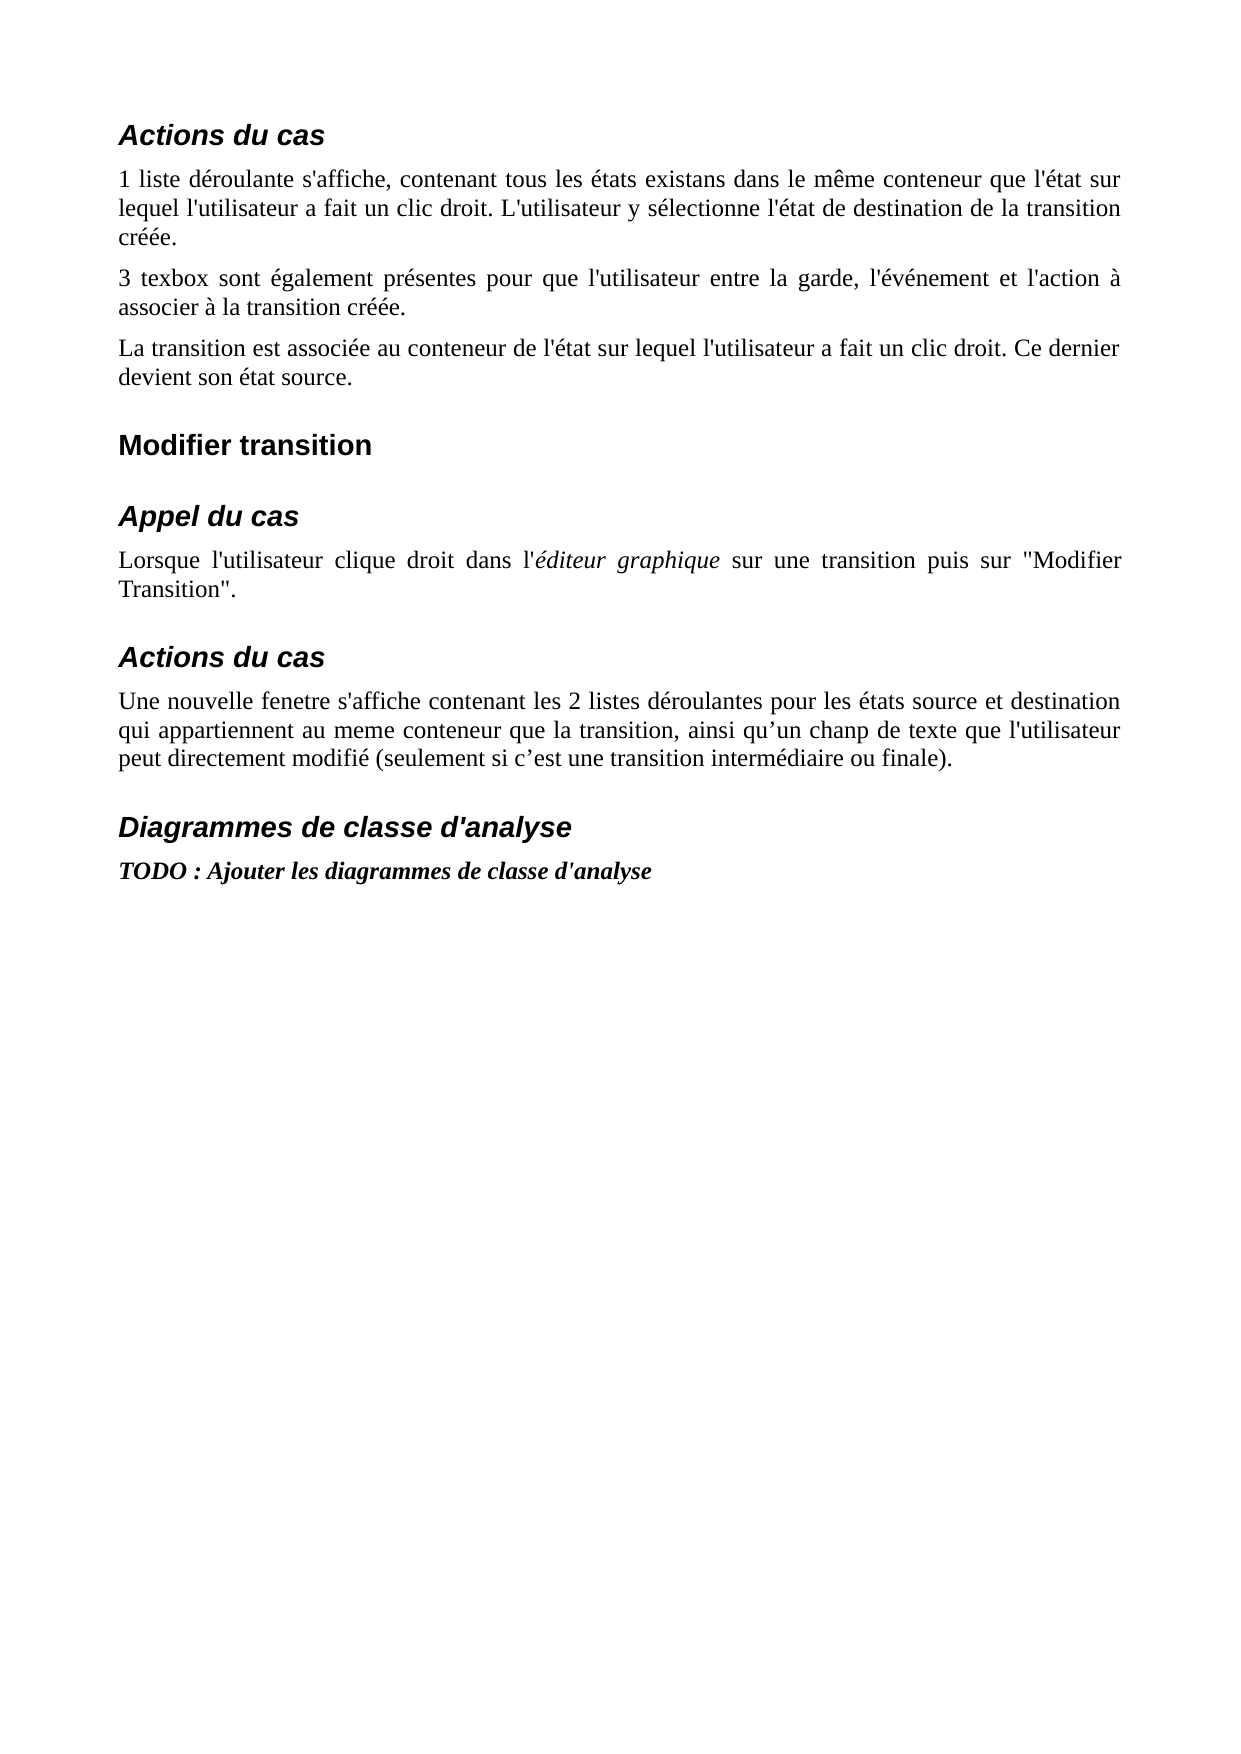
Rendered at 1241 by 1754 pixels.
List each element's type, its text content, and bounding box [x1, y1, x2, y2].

text TODO : Ajouter les diagrammes de classe d'analyse [118, 856, 1122, 884]
subtitle Modifier transition [118, 428, 1122, 461]
text 3 texbox sont également présentes pour que l'utilisateur entre la garde, l'événement et l'action à associer à la transition créée. [118, 263, 1122, 320]
subtitle Diagrammes de classe d'analyse [118, 810, 1122, 843]
text Lorsque l'utilisateur clique droit dans l'éditeur graphique sur une transition puis sur "Modifier Transition". [118, 545, 1122, 602]
text 1 liste déroulante s'affiche, contenant tous les états existans dans le même conteneur que l'état sur lequel l'utilisateur a fait un clic droit. L'utilisateur y sélectionne l'état de destination de la transition créée. [118, 164, 1122, 250]
subtitle Actions du cas [118, 118, 1122, 152]
subtitle Appel du cas [118, 499, 1122, 532]
text Une nouvelle fenetre s'affiche contenant les 2 listes déroulantes pour les états source et destination qui appartiennent au meme conteneur que la transition, ainsi qu’un chanp de texte que l'utilisateur peut directement modifié (seulement si c’est une transition intermédiaire ou finale). [118, 686, 1122, 772]
text La transition est associée au conteneur de l'état sur lequel l'utilisateur a fait un clic droit. Ce dernier devient son état source. [118, 333, 1122, 390]
subtitle Actions du cas [118, 640, 1122, 673]
